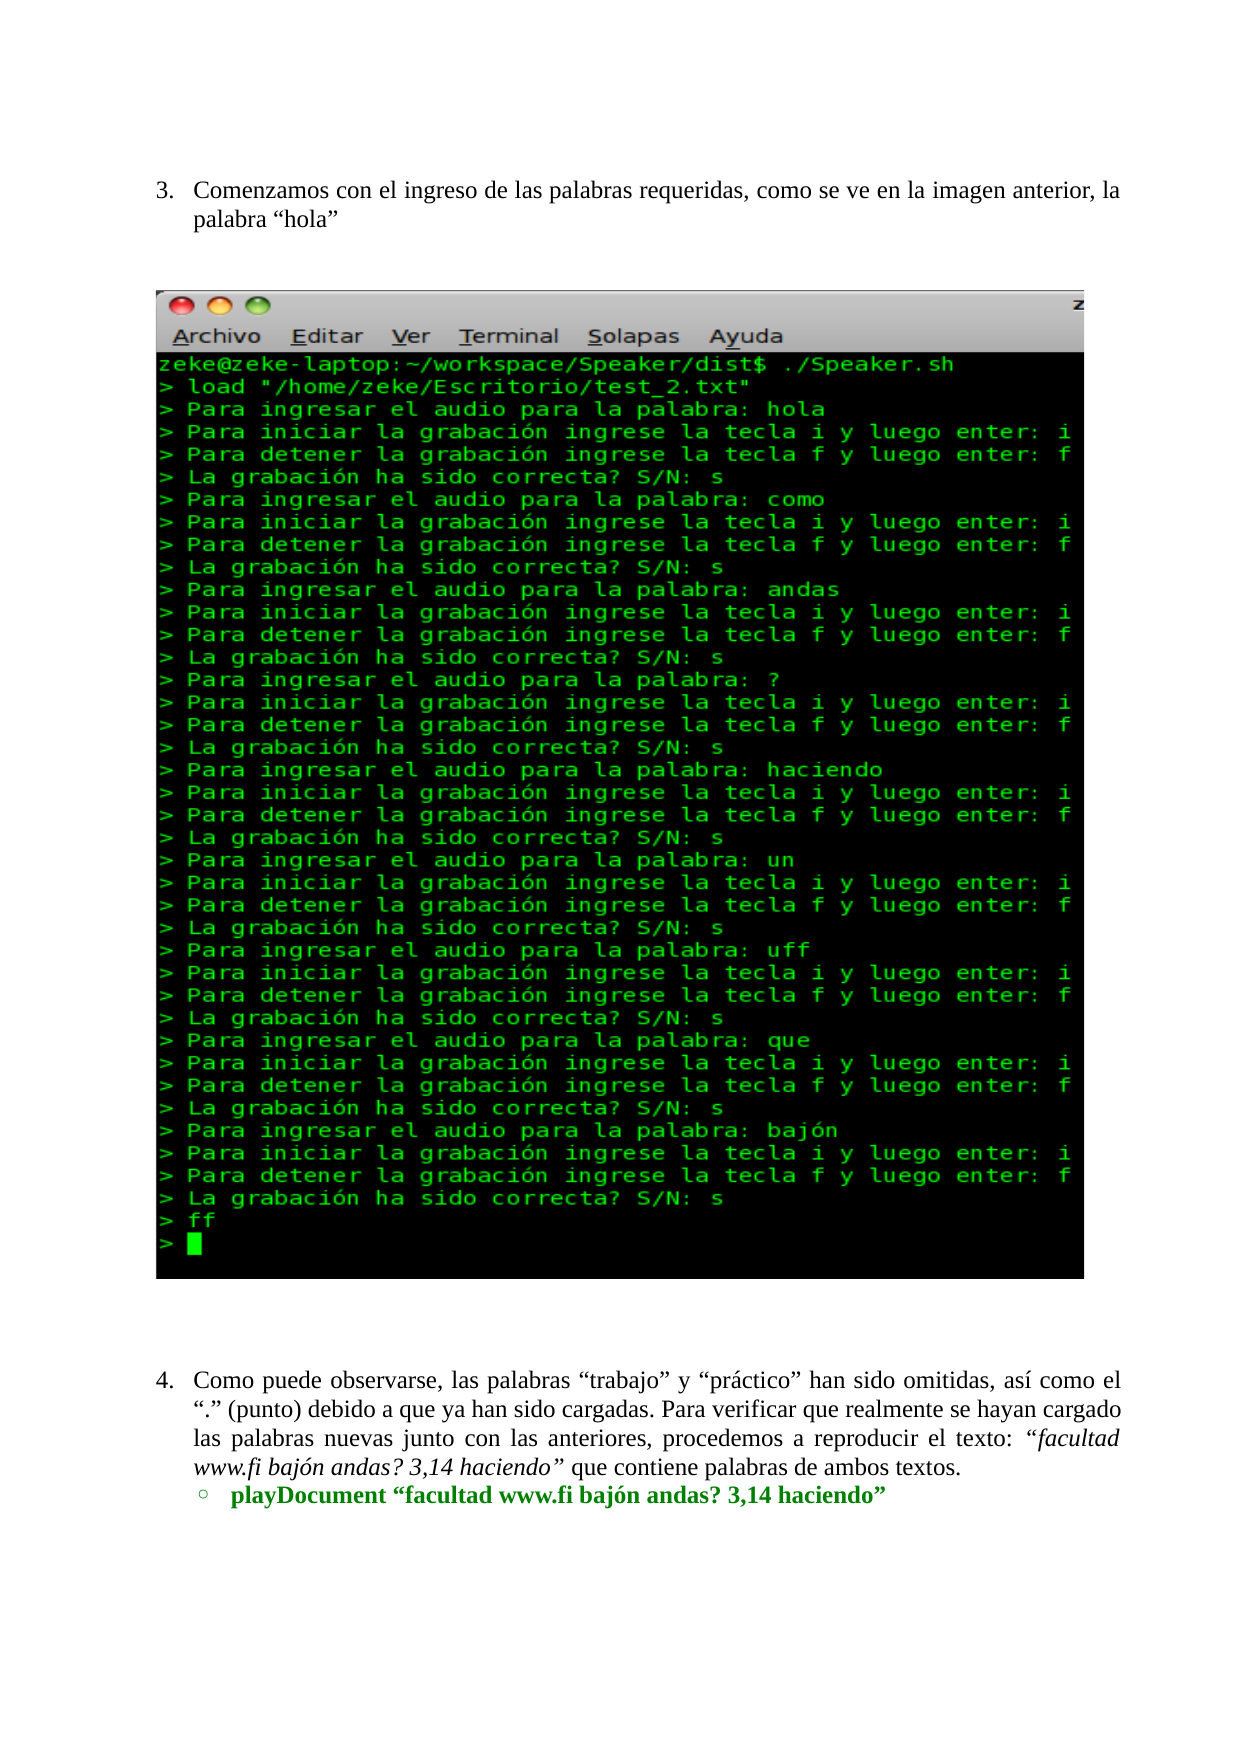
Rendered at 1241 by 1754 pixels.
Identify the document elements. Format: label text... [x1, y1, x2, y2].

picture [155, 290, 1085, 1279]
list Como puede observarse, las palabras “trabajo” y “práctico” han sido omitidas, así como el “.” (punto) debido a que ya han sido cargadas. Para verificar que realmente se hayan cargado las palabras nuevas junto con las anteriores, procedemos a reproducir el texto: “facultad www.fi bajón andas? 3,14 haciendo” que contiene palabras de ambos textos. [156, 1365, 1122, 1480]
list Comenzamos con el ingreso de las palabras requeridas, como se ve en la imagen anterior, la palabra “hola” [156, 176, 1122, 233]
list playDocument “facultad www.fi bajón andas? 3,14 haciendo” [193, 1480, 1122, 1509]
